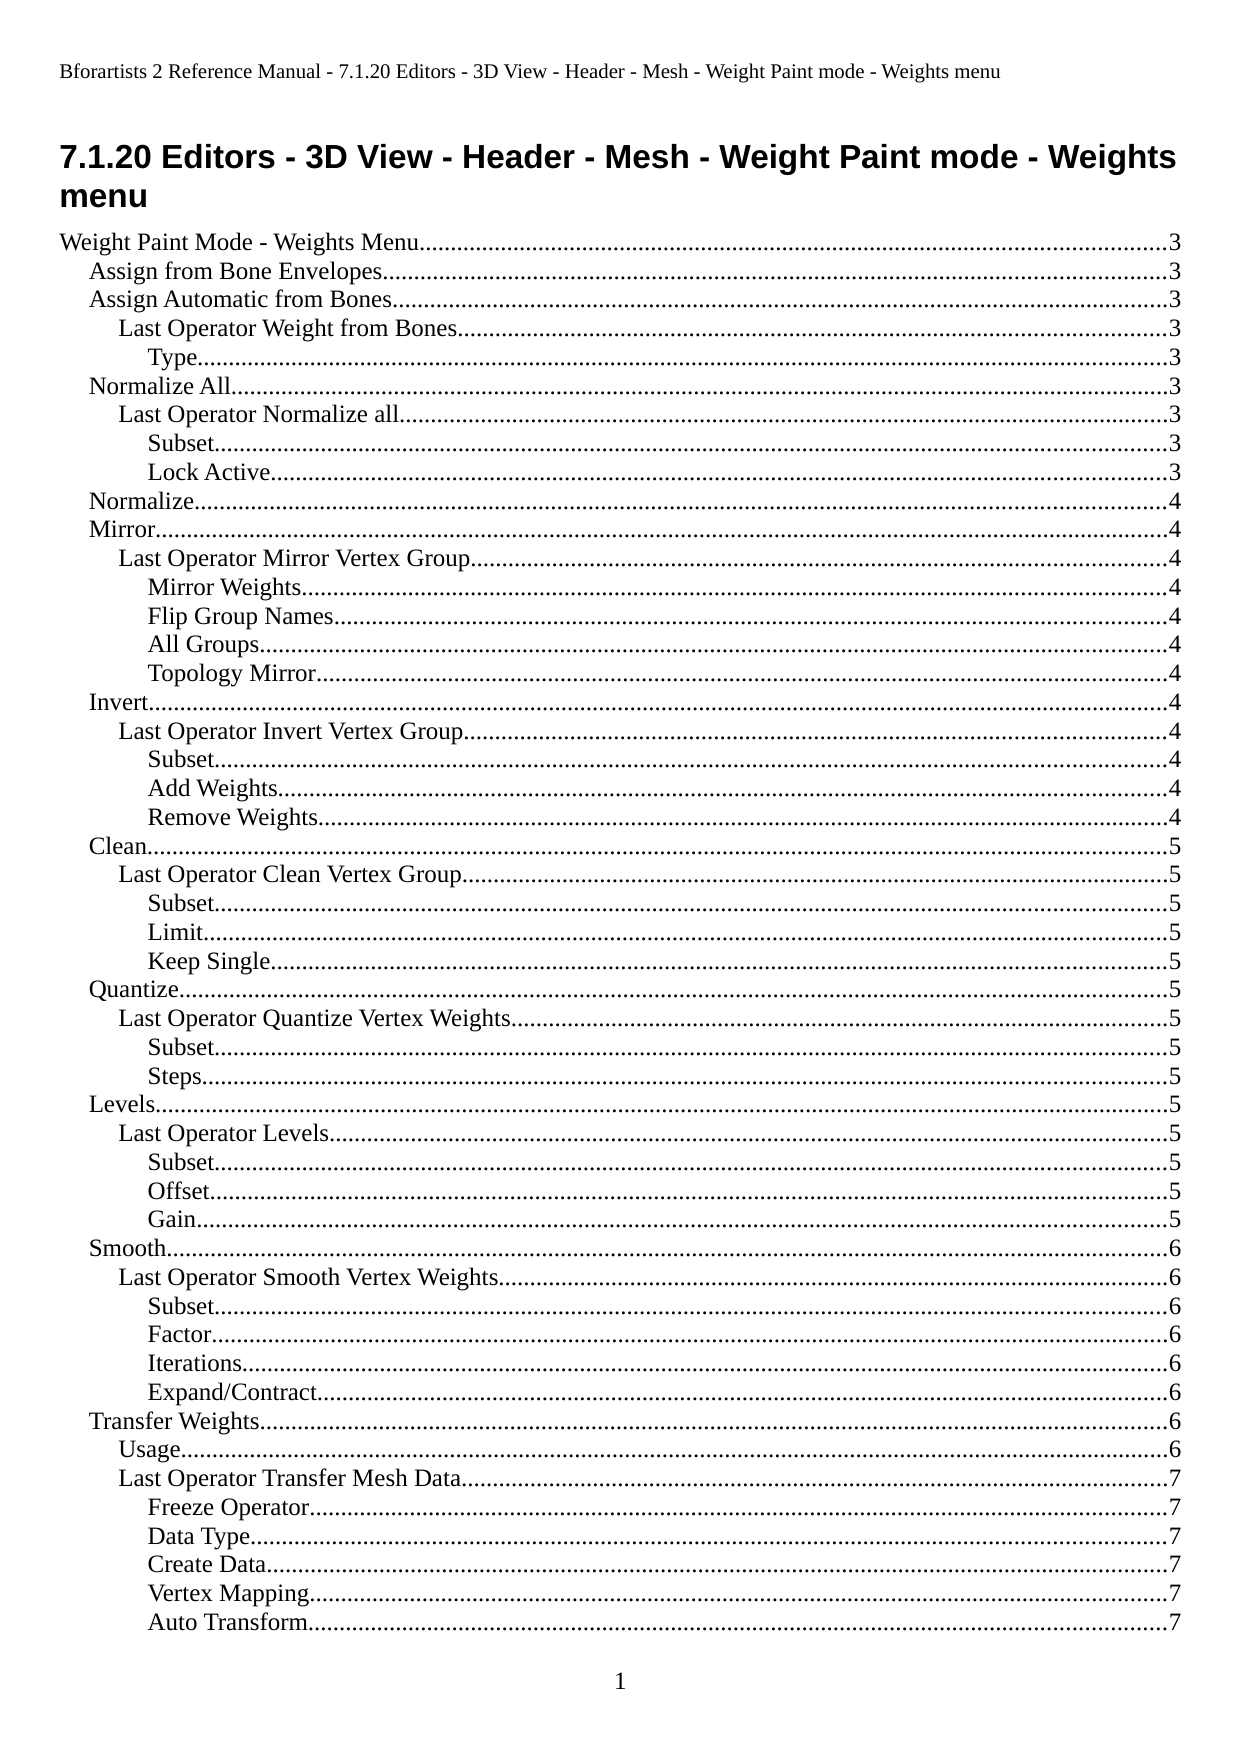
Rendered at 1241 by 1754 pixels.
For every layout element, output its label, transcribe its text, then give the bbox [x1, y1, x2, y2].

text Data Type 7 [147, 1521, 1181, 1549]
text Transfer Weights 6 [88, 1406, 1181, 1434]
text All Groups 4 [147, 629, 1181, 658]
text Last Operator Weight from Bones 3 [118, 313, 1181, 342]
text Subset 4 [147, 744, 1181, 773]
text Create Data 7 [147, 1549, 1181, 1578]
text Subset 3 [147, 428, 1181, 457]
text Last Operator Transfer Mesh Data 7 [118, 1463, 1181, 1492]
text Subset 5 [147, 1032, 1181, 1061]
text Remove Weights 4 [147, 802, 1181, 831]
text Last Operator Clean Vertex Group 5 [118, 859, 1181, 888]
text Factor 6 [147, 1319, 1181, 1348]
text Lock Active 3 [147, 457, 1181, 486]
text Keep Single 5 [147, 946, 1181, 974]
text Mirror 4 [88, 514, 1181, 543]
text Normalize All 3 [88, 371, 1181, 399]
text Smooth 6 [88, 1233, 1181, 1262]
text Flip Group Names 4 [147, 601, 1181, 629]
text Last Operator Invert Vertex Group 4 [118, 716, 1181, 744]
text Clean 5 [88, 831, 1181, 859]
text Subset 6 [147, 1291, 1181, 1319]
text Assign Automatic from Bones 3 [88, 284, 1181, 313]
text Normalize 4 [88, 486, 1181, 514]
text Usage 6 [118, 1434, 1181, 1463]
text Mirror Weights 4 [147, 572, 1181, 601]
text Quantize 5 [88, 974, 1181, 1003]
text Limit 5 [147, 917, 1181, 946]
text Assign from Bone Envelopes 3 [88, 256, 1181, 284]
text Last Operator Levels 5 [118, 1118, 1181, 1147]
text Subset 5 [147, 1147, 1181, 1176]
subtitle 7.1.20 Editors - 3D View - Header - Mesh - Weight Paint mode - Weights menu [59, 138, 1181, 214]
text Freeze Operator 7 [147, 1492, 1181, 1521]
text Expand/Contract 6 [147, 1377, 1181, 1406]
text Last Operator Normalize all 3 [118, 399, 1181, 428]
text Gain 5 [147, 1204, 1181, 1233]
text Weight Paint Mode - Weights Menu 3 [59, 227, 1181, 256]
text Steps 5 [147, 1061, 1181, 1089]
text Invert 4 [88, 687, 1181, 716]
text Type 3 [147, 342, 1181, 371]
text Add Weights 4 [147, 773, 1181, 802]
text Auto Transform 7 [147, 1607, 1181, 1636]
text Last Operator Smooth Vertex Weights 6 [118, 1262, 1181, 1291]
text Topology Mirror 4 [147, 658, 1181, 687]
text Iterations 6 [147, 1348, 1181, 1377]
text Last Operator Mirror Vertex Group 4 [118, 543, 1181, 572]
text Last Operator Quantize Vertex Weights 5 [118, 1003, 1181, 1032]
text Levels 5 [88, 1089, 1181, 1118]
text Offset 5 [147, 1176, 1181, 1204]
text Subset 5 [147, 888, 1181, 917]
text Vertex Mapping 7 [147, 1578, 1181, 1607]
